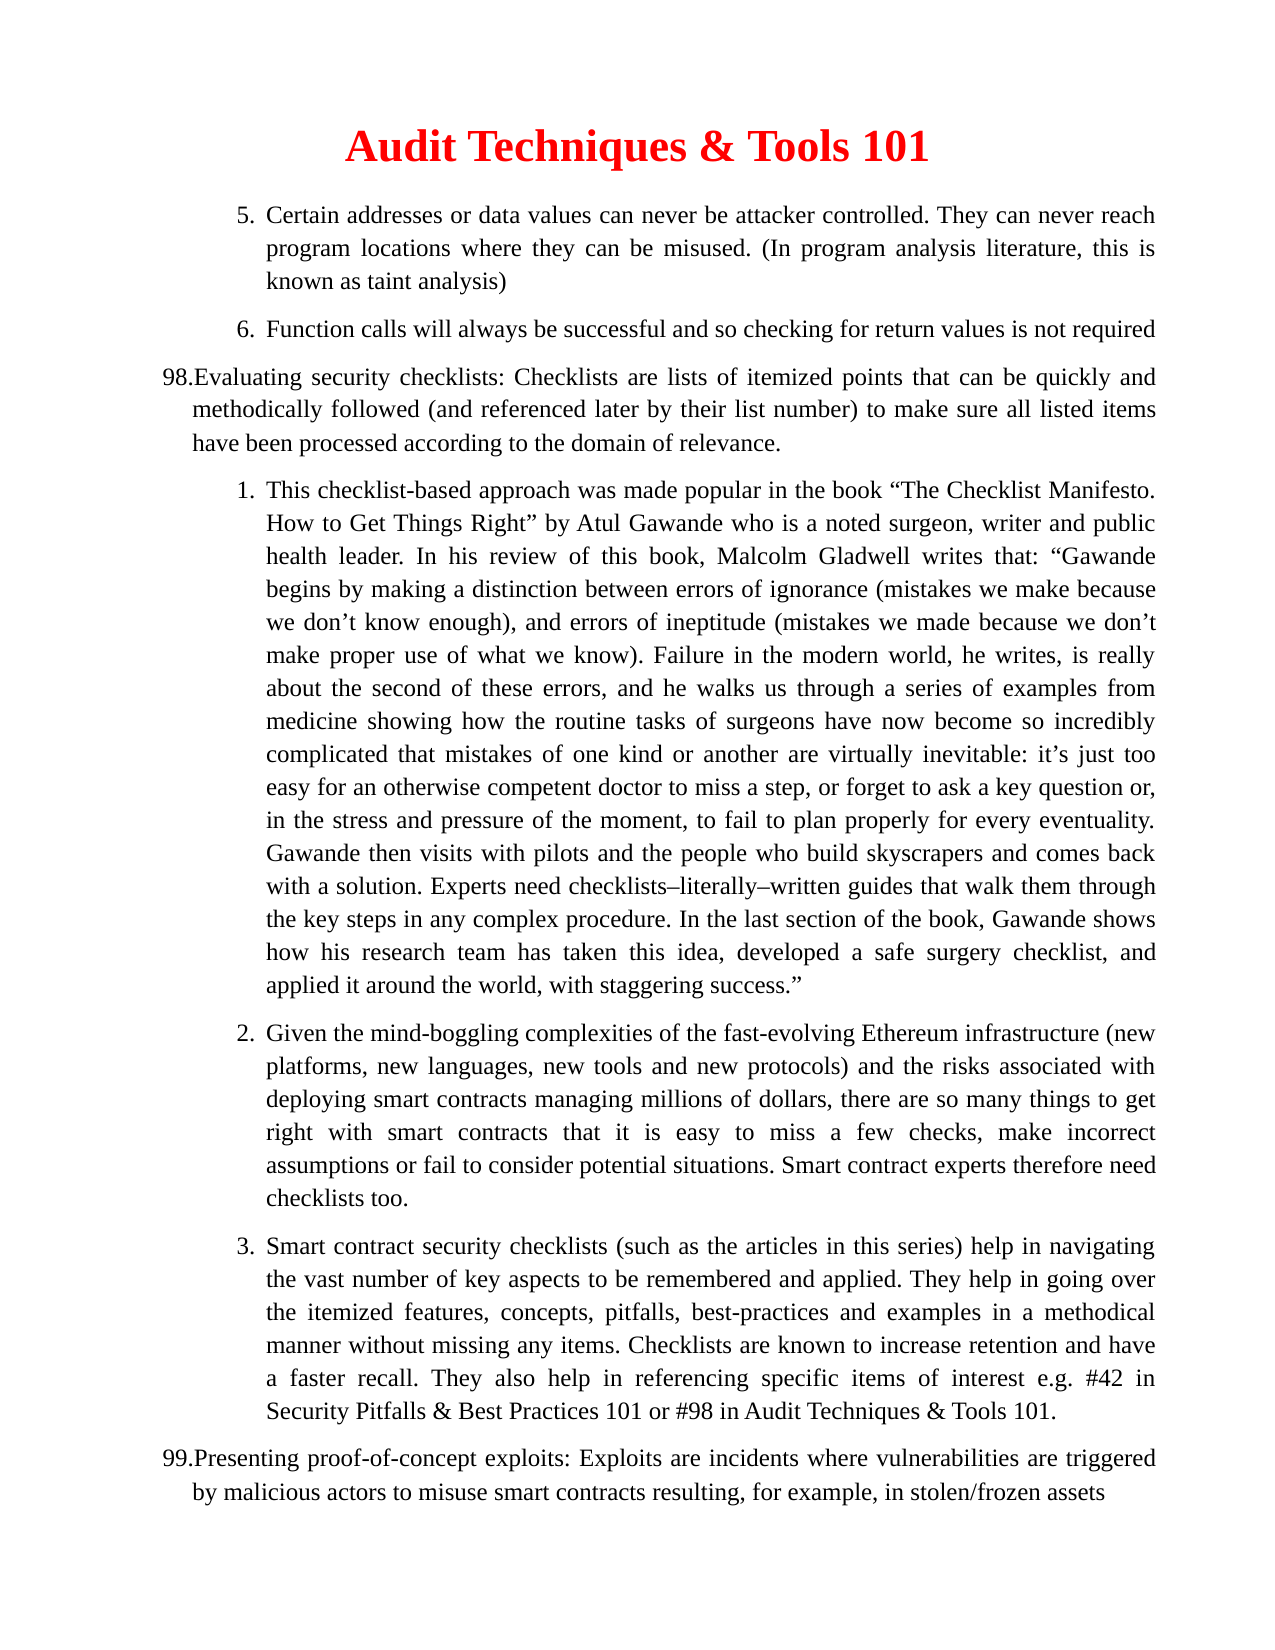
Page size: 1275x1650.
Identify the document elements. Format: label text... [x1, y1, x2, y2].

list This checklist-based approach was made popular in the book “The Checklist Manifesto. How to Get Things Right” by Atul Gawande who is a noted surgeon, writer and public health leader. In his review of this book, Malcolm Gladwell writes that: “Gawande begins by making a distinction between errors of ignorance (mistakes we make because we don’t know enough), and errors of ineptitude (mistakes we made because we don’t make proper use of what we know). Failure in the modern world, he writes, is really about the second of these errors, and he walks us through a series of examples from medicine showing how the routine tasks of surgeons have now become so incredibly complicated that mistakes of one kind or another are virtually inevitable: it’s just too easy for an otherwise competent doctor to miss a step, or forget to ask a key question or, in the stress and pressure of the moment, to fail to plan properly for every eventuality. Gawande then visits with pilots and the people who build skyscrapers and comes back with a solution. Experts need checklists–literally–written guides that walk them through the key steps in any complex procedure. In the last section of the book, Gawande shows how his research team has taken this idea, developed a safe surgery checklist, and applied it around the world, with staggering success.” [236, 475, 1157, 999]
list Function calls will always be successful and so checking for return values is not required [236, 314, 1157, 343]
list Evaluating security checklists: Checklists are lists of itemized points that can be quickly and methodically followed (and referenced later by their list number) to make sure all listed items have been processed according to the domain of relevance. [162, 362, 1157, 456]
list Presenting proof-of-concept exploits: Exploits are incidents where vulnerabilities are triggered by malicious actors to misuse smart contracts resulting, for example, in stolen/frozen assets [162, 1443, 1157, 1505]
list Given the mind-boggling complexities of the fast-evolving Ethereum infrastructure (new platforms, new languages, new tools and new protocols) and the risks associated with deploying smart contracts managing millions of dollars, there are so many things to get right with smart contracts that it is easy to miss a few checks, make incorrect assumptions or fail to consider potential situations. Smart contract experts therefore need checklists too. [236, 1018, 1157, 1212]
list Smart contract security checklists (such as the articles in this series) help in navigating the vast number of key aspects to be remembered and applied. They help in going over the itemized features, concepts, pitfalls, best-practices and examples in a methodical manner without missing any items. Checklists are known to increase retention and have a faster recall. They also help in referencing specific items of interest e.g. #42 in Security Pitfalls & Best Practices 101 or #98 in Audit Techniques & Tools 101. [236, 1231, 1157, 1425]
list Certain addresses or data values can never be attacker controlled. They can never reach program locations where they can be misused. (In program analysis literature, this is known as taint analysis) [236, 200, 1157, 295]
